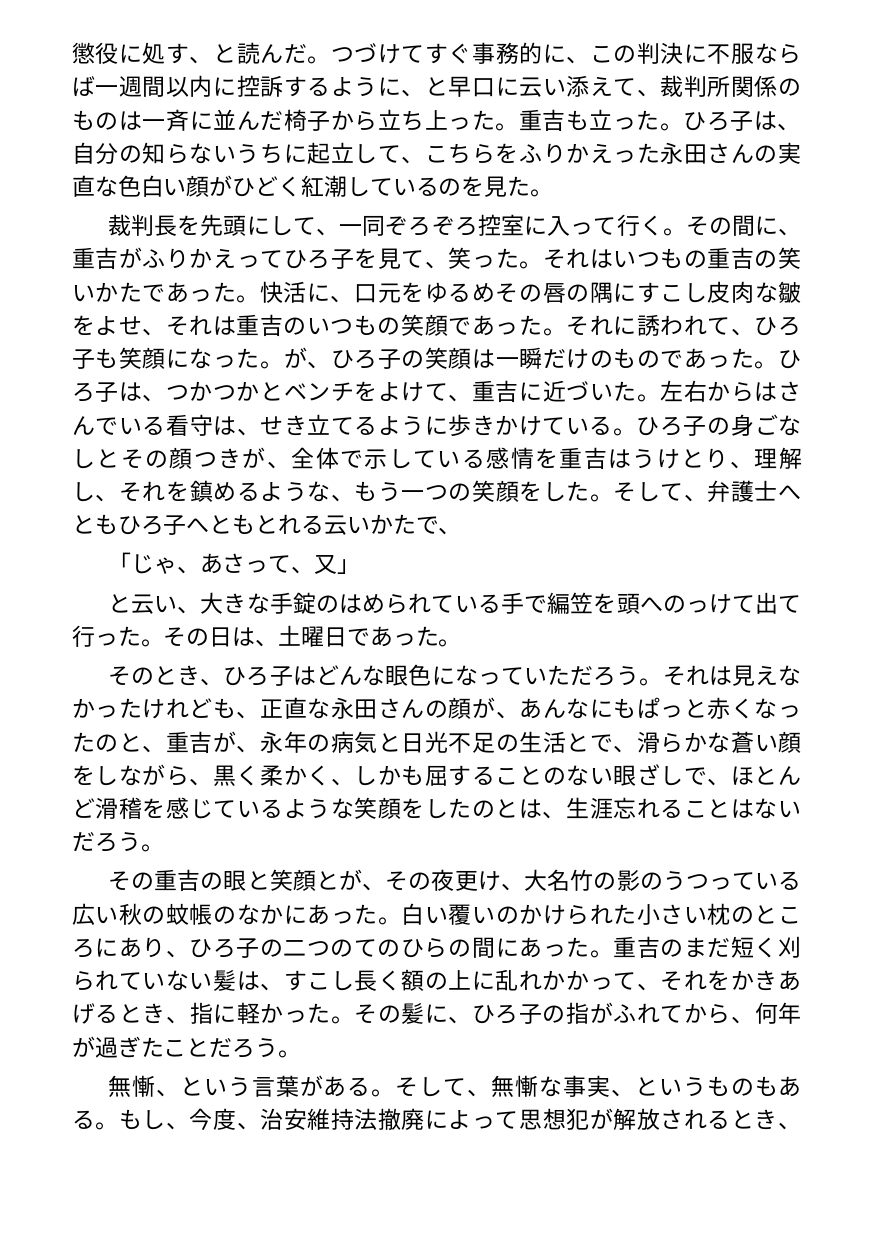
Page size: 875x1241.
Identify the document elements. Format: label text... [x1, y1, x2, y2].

text 裁判長を先頭にして、一同ぞろぞろ控室に入って行く。その間に、重吉がふりかえってひろ子を見て、笑った。それはいつもの重吉の笑いかたであった。快活に、口元をゆるめその唇の隅にすこし皮肉な皺をよせ、それは重吉のいつもの笑顔であった。それに誘われて、ひろ子も笑顔になった。が、ひろ子の笑顔は一瞬だけのものであった。ひろ子は、つかつかとベンチをよけて、重吉に近づいた。左右からはさんでいる看守は、せき立てるように歩きかけている。ひろ子の身ごなしとその顔つきが、全体で示している感情を重吉はうけとり、理解し、それを鎮めるような、もう一つの笑顔をした。そして、弁護士へともひろ子へともとれる云いかたで、 [72, 208, 802, 540]
text その重吉の眼と笑顔とが、その夜更け、大名竹の影のうつっている広い秋の蚊帳のなかにあった。白い覆いのかけられた小さい枕のところにあり、ひろ子の二つのてのひらの間にあった。重吉のまだ短く刈られていない髪は、すこし長く額の上に乱れかかって、それをかきあげるとき、指に軽かった。その髪に、ひろ子の指がふれてから、何年が過ぎたことだろう。 [72, 863, 802, 1063]
text 「じゃ、あさって、又」 [72, 546, 802, 579]
text 無慚、という言葉がある。そして、無慚な事実、というものもある。もし、今度、治安維持法撤廃によって思想犯が解放されるとき、 [72, 1068, 802, 1135]
text と云い、大きな手錠のはめられている手で編笠を頭へのっけて出て行った。その日は、土曜日であった。 [72, 586, 802, 652]
text そのとき、ひろ子はどんな眼色になっていただろう。それは見えなかったけれども、正直な永田さんの顔が、あんなにもぱっと赤くなったのと、重吉が、永年の病気と日光不足の生活とで、滑らかな蒼い顔をしながら、黒く柔かく、しかも屈することのない眼ざしで、ほとんど滑稽を感じているような笑顔をしたのとは、生涯忘れることはないだろう。 [72, 658, 802, 857]
text 懲役に処す、と読んだ。つづけてすぐ事務的に、この判決に不服ならば一週間以内に控訴するように、と早口に云い添えて、裁判所関係のものは一斉に並んだ椅子から立ち上った。重吉も立った。ひろ子は、自分の知らないうちに起立して、こちらをふりかえった永田さんの実直な色白い顔がひどく紅潮しているのを見た。 [72, 36, 802, 202]
